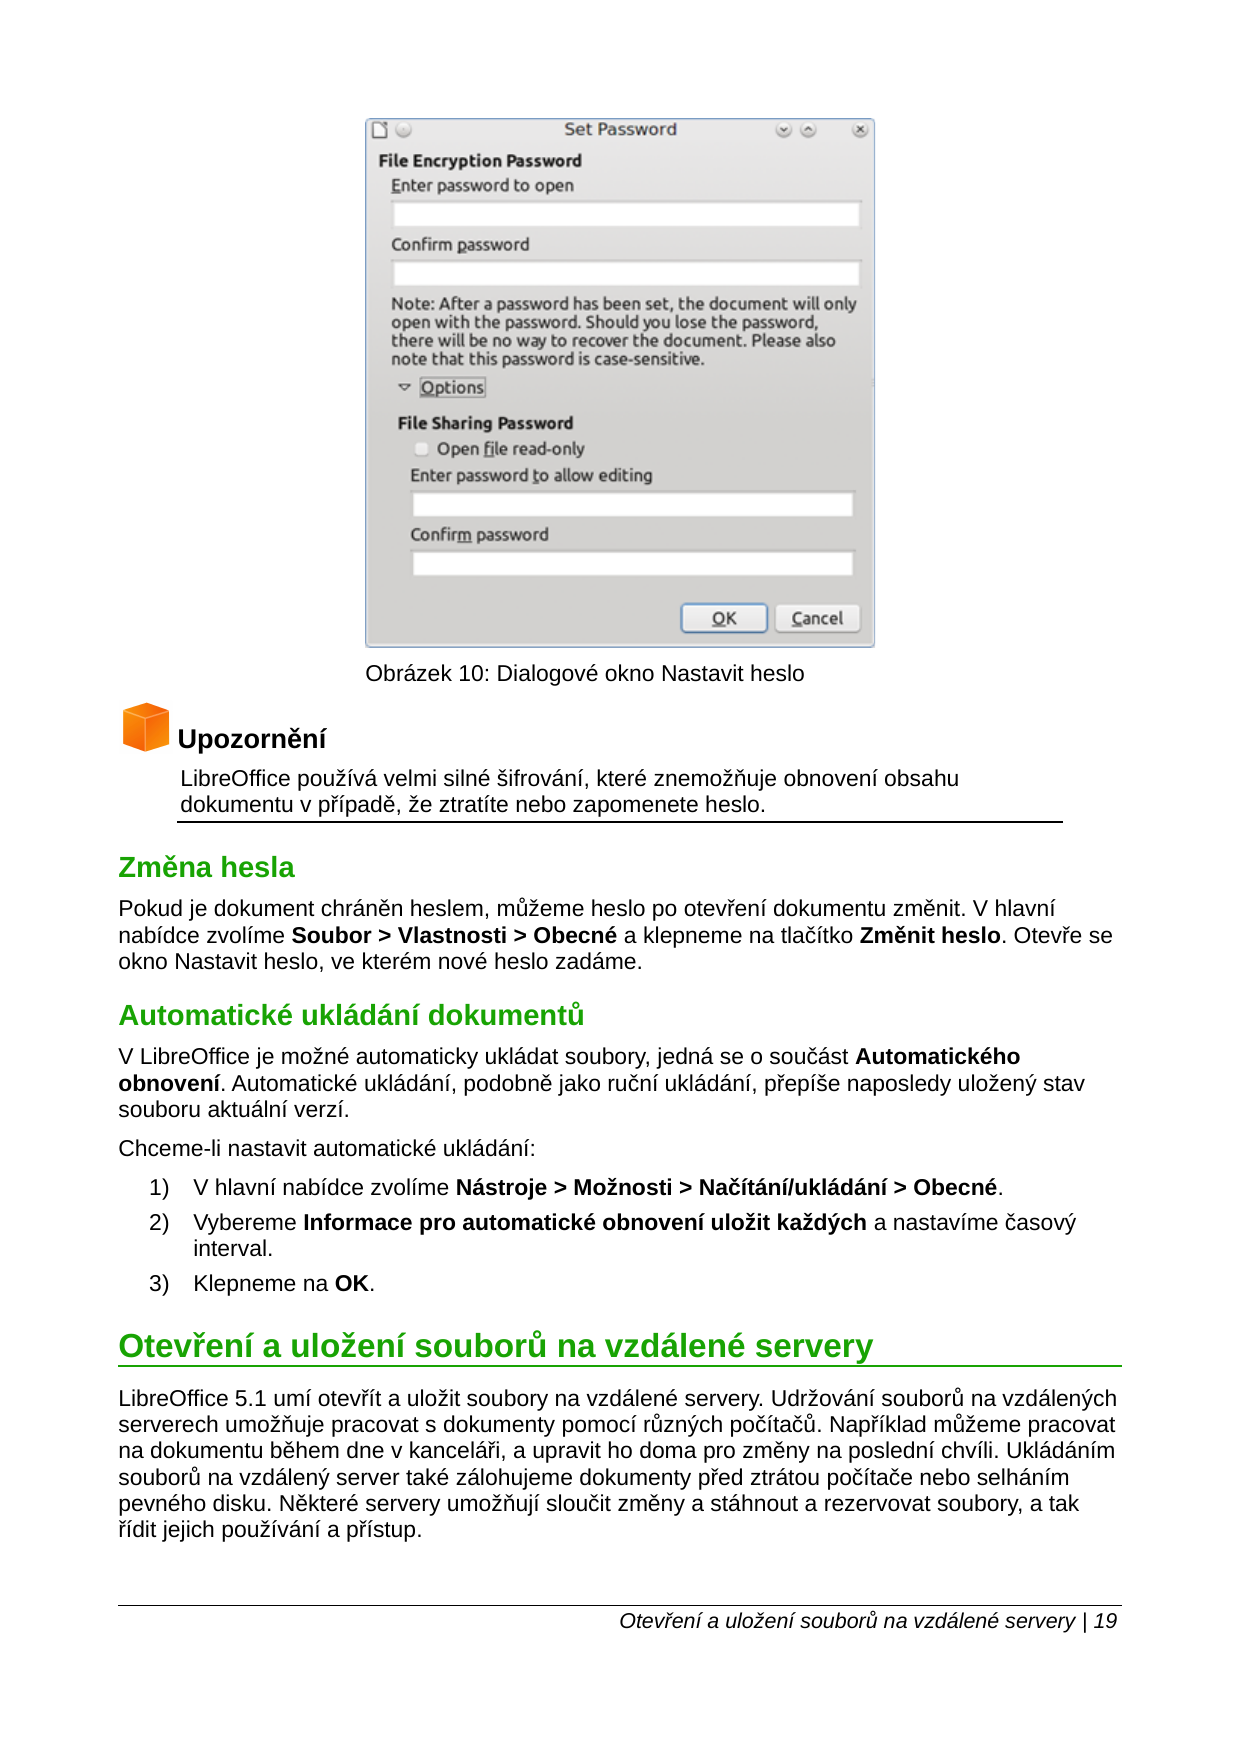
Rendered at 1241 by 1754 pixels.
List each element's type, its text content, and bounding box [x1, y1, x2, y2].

picture [365, 118, 876, 648]
text Obrázek 10: Dialogové okno Nastavit heslo [365, 659, 875, 686]
subtitle Upozornění [118, 699, 1122, 754]
list Klepneme na OK. [169, 1270, 1122, 1297]
picture [119, 700, 173, 754]
subtitle Otevření a uložení souborů na vzdálené servery [118, 1326, 1122, 1365]
list Vybereme Informace pro automatické obnovení uložit každých a nastavíme časový interval. [169, 1209, 1122, 1262]
text LibreOffice používá velmi silné šifrování, které znemožňuje obnovení obsahu dokumentu v případě, že ztratíte nebo zapomenete heslo. [177, 762, 1063, 821]
text Pokud je dokument chráněn heslem, můžeme heslo po otevření dokumentu změnit. V hlavní nabídce zvolíme Soubor > Vlastnosti > Obecné a klepneme na tlačítko Změnit heslo. Otevře se okno Nastavit heslo, ve kterém nové heslo zadáme. [118, 895, 1122, 974]
subtitle Změna hesla [118, 850, 1122, 883]
text V LibreOffice je možné automaticky ukládat soubory, jedná se o součást Automatického obnovení. Automatické ukládání, podobně jako ruční ukládání, přepíše naposledy uložený stav souboru aktuální verzí. [118, 1043, 1122, 1122]
subtitle Automatické ukládání dokumentů [118, 998, 1122, 1031]
list V hlavní nabídce zvolíme Nástroje > Možnosti > Načítání/ukládání > Obecné. [169, 1174, 1122, 1200]
text Chceme-li nastavit automatické ukládání: [118, 1135, 1122, 1161]
text LibreOffice 5.1 umí otevřít a uložit soubory na vzdálené servery. Udržování souborů na vzdálených serverech umožňuje pracovat s dokumenty pomocí různých počítačů. Například můžeme pracovat na dokumentu během dne v kanceláři, a upravit ho doma pro změny na poslední chvíli. Ukládáním souborů na vzdálený server také zálohujeme dokumenty před ztrátou počítače nebo selháním pevného disku. Některé servery umožňují sloučit změny a stáhnout a rezervovat soubory, a tak řídit jejich používání a přístup. [118, 1384, 1122, 1543]
